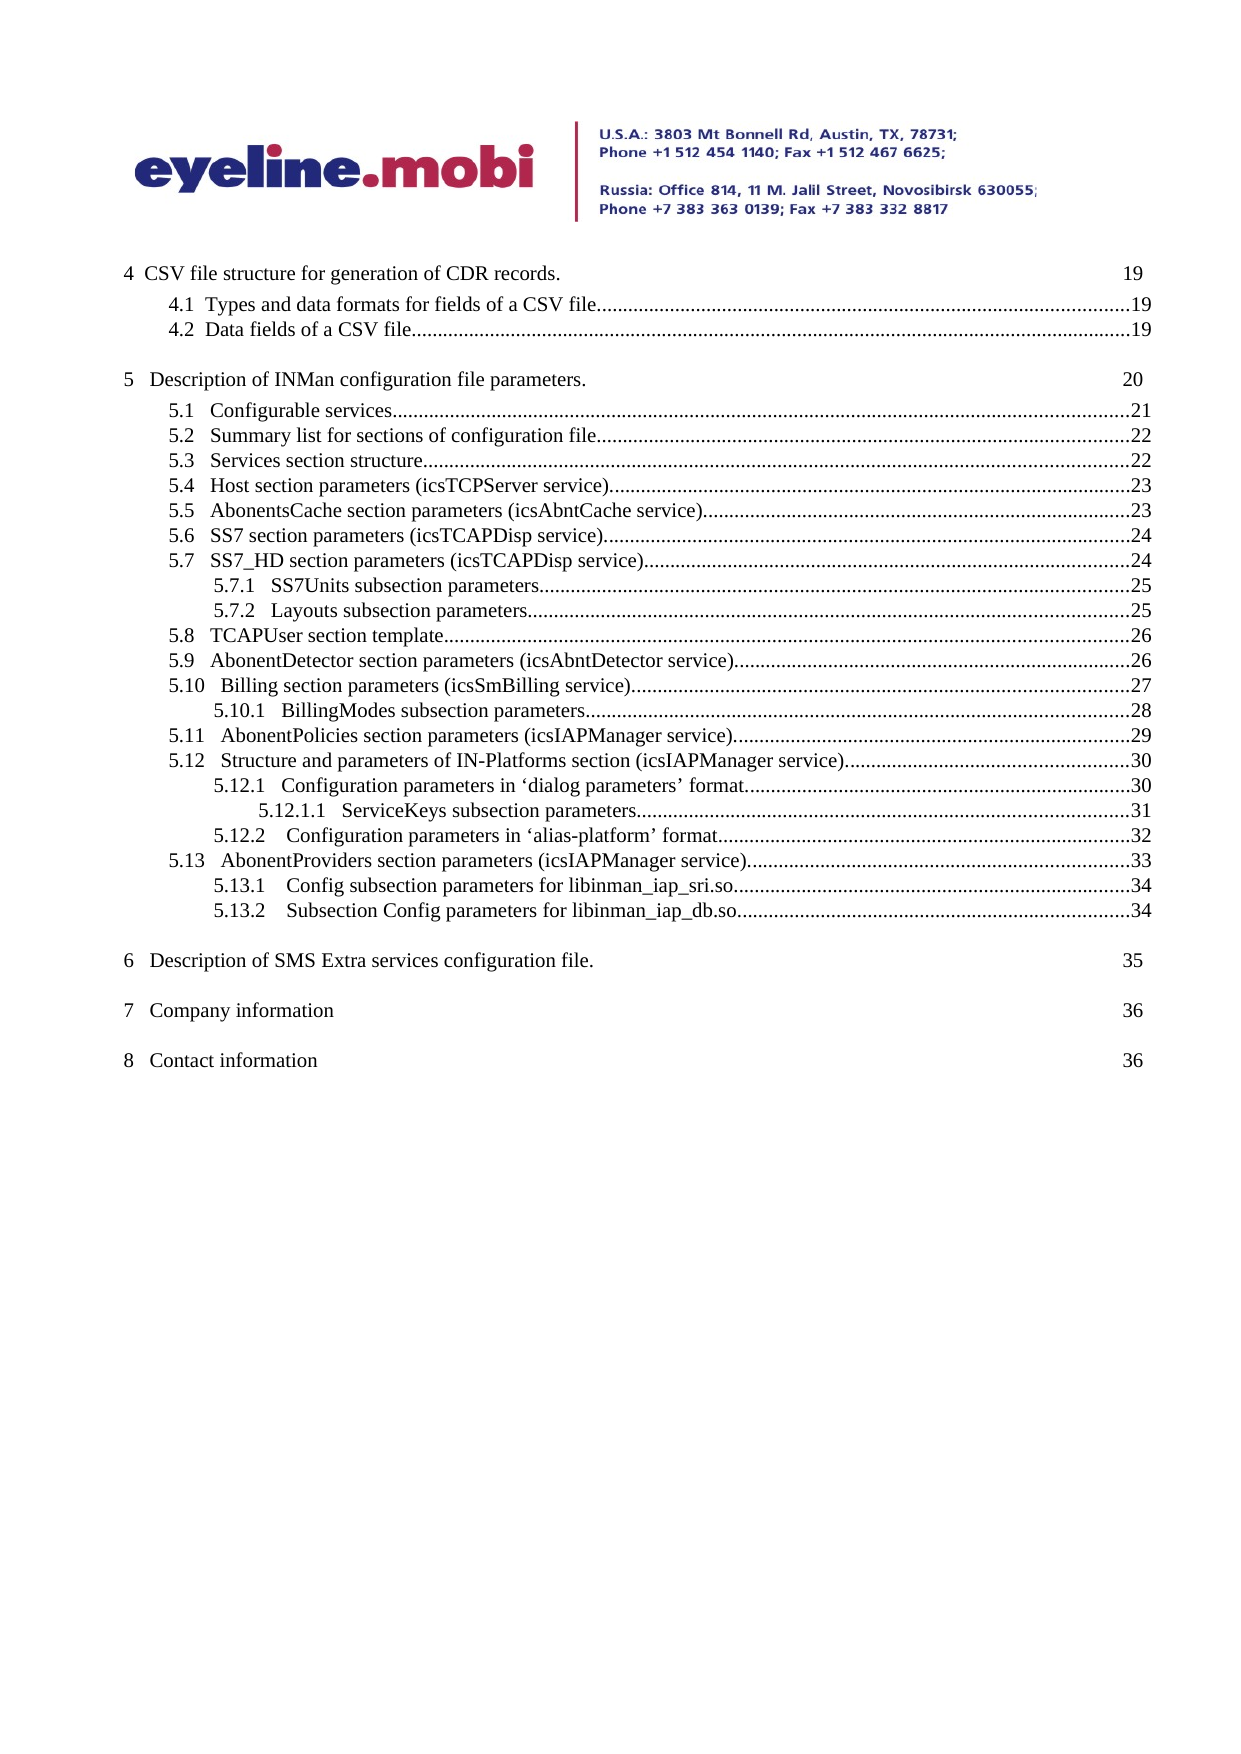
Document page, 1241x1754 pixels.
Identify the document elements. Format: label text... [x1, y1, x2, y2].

text 5.5 AbonentsCache section parameters (icsAbntCache service). 23 [163, 497, 1151, 522]
text 5.13.1 Config subsection parameters for libinman_iap_sri.so. 34 [208, 872, 1151, 897]
text 5.3 Services section structure. 22 [163, 447, 1151, 472]
text 4 CSV file structure for generation of CDR records. 19 [118, 260, 1151, 285]
text 5.6 SS7 section parameters (icsTCAPDisp service). 24 [163, 522, 1151, 547]
text 5.10 Billing section parameters (icsSmBilling service). 27 [163, 672, 1151, 697]
text 5.12.1 Configuration parameters in ‘dialog parameters’ format. 30 [208, 772, 1151, 797]
text 7 Company information 36 [118, 997, 1151, 1022]
text 5.9 AbonentDetector section parameters (icsAbntDetector service). 26 [163, 647, 1151, 672]
text 5.13 AbonentProviders section parameters (icsIAPManager service). 33 [163, 847, 1151, 872]
text 4.1 Types and data formats for fields of a CSV file. 19 [163, 291, 1151, 316]
text 5.11 AbonentPolicies section parameters (icsIAPManager service). 29 [163, 722, 1151, 747]
text 5.12 Structure and parameters of IN-Platforms section (icsIAPManager service). 30 [163, 747, 1151, 772]
text 5.7 SS7_HD section parameters (icsTCAPDisp service). 24 [163, 547, 1151, 572]
text 5.10.1 BillingModes subsection parameters. 28 [208, 697, 1151, 722]
text 5.1 Configurable services. 21 [163, 397, 1151, 422]
text 4.2 Data fields of a CSV file. 19 [163, 316, 1151, 341]
text 5.13.2 Subsection Config parameters for libinman_iap_db.so. 34 [208, 897, 1151, 922]
text 5.4 Host section parameters (icsTCPServer service). 23 [163, 472, 1151, 497]
text 5.2 Summary list for sections of configuration file. 22 [163, 422, 1151, 447]
picture [134, 121, 1037, 222]
text 6 Description of SMS Extra services configuration file. 35 [118, 947, 1151, 972]
text 8 Contact information 36 [118, 1047, 1151, 1072]
text 5.12.1.1 ServiceKeys subsection parameters. 31 [253, 797, 1151, 822]
text 5.8 TCAPUser section template 26 [163, 622, 1151, 647]
text 5 Description of INMan configuration file parameters. 20 [118, 366, 1151, 391]
text 5.12.2 Configuration parameters in ‘alias-platform’ format 32 [208, 822, 1151, 847]
text 5.7.2 Layouts subsection parameters. 25 [208, 597, 1151, 622]
text 5.7.1 SS7Units subsection parameters. 25 [208, 572, 1151, 597]
